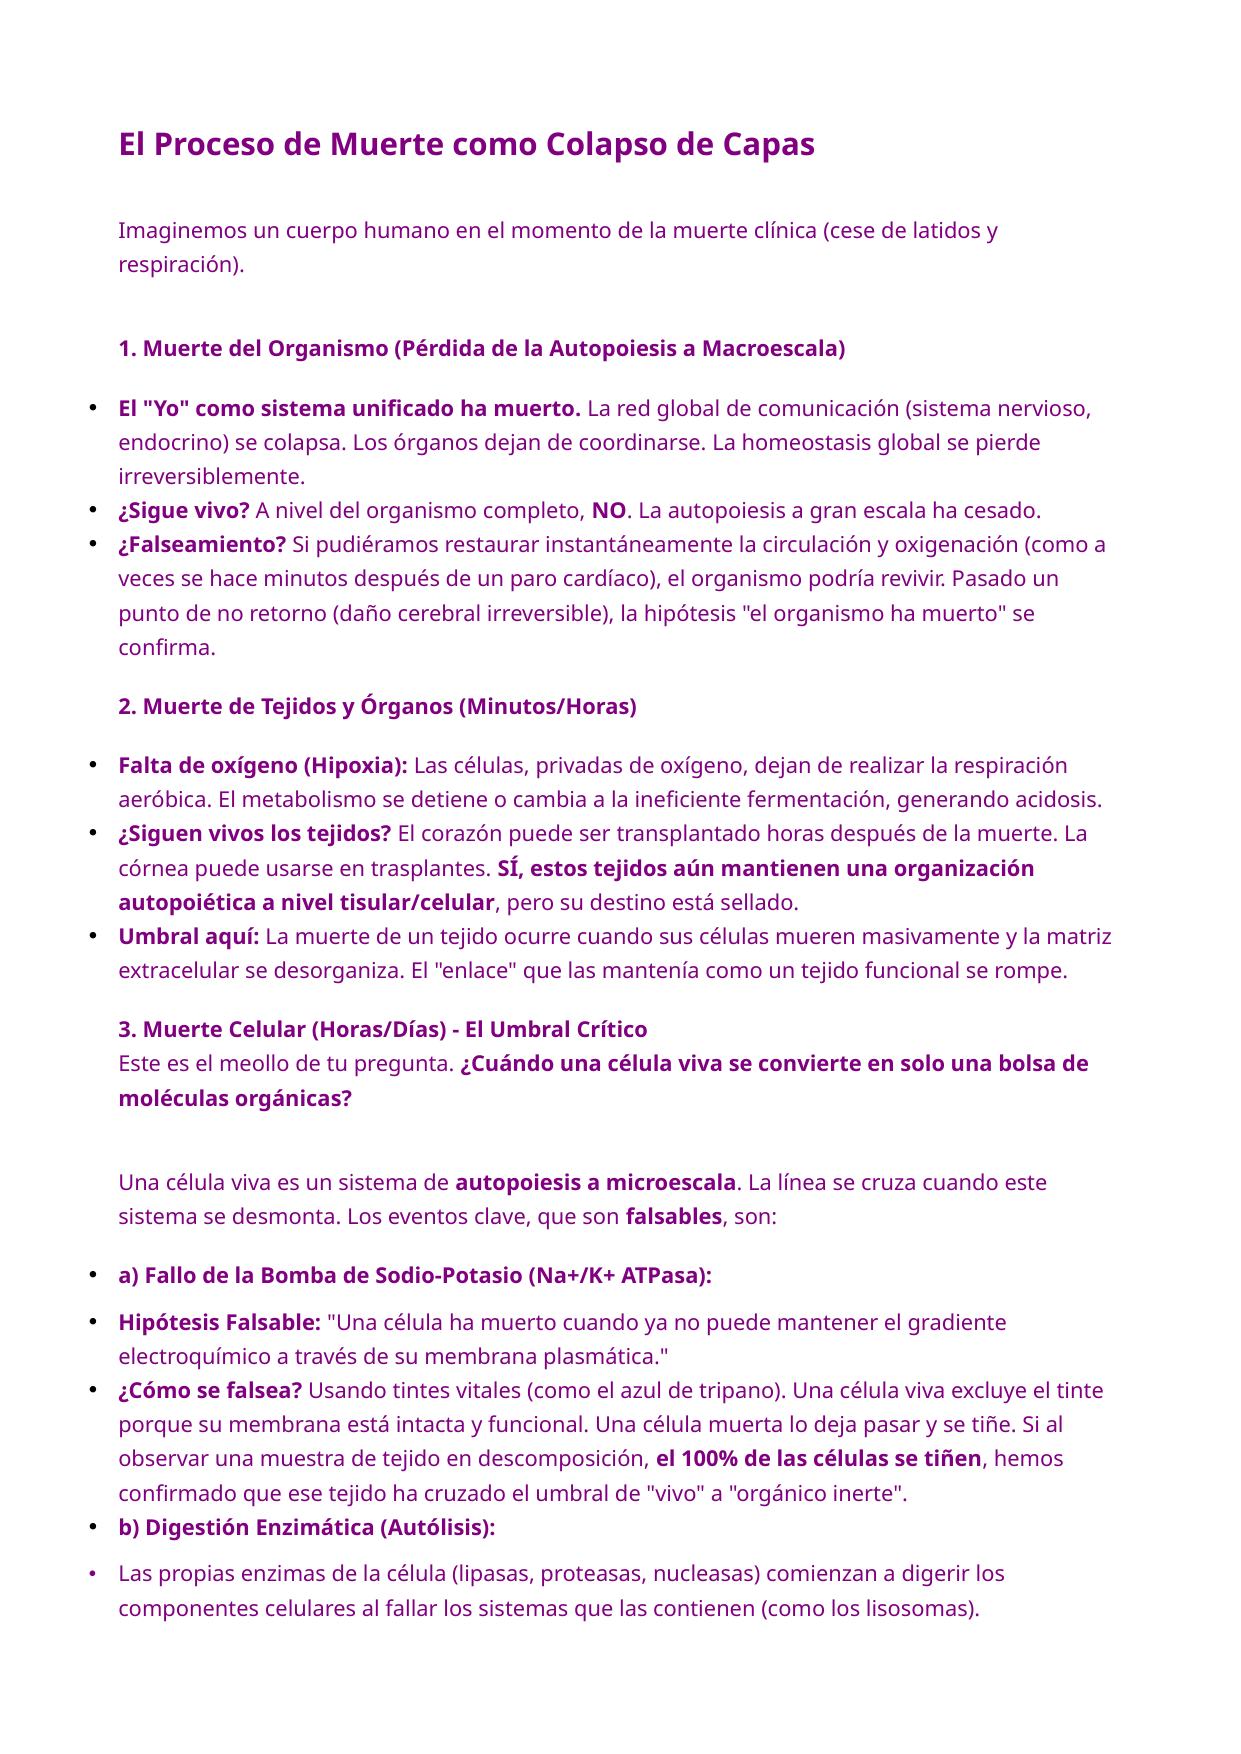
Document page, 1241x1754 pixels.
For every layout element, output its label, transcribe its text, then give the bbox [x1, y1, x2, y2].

list Umbral aquí: La muerte de un tejido ocurre cuando sus células mueren masivamente y la matriz extracelular se desorganiza. El "enlace" que las mantenía como un tejido funcional se rompe. [118, 921, 1122, 985]
list ¿Cómo se falsea? Usando tintes vitales (como el azul de tripano). Una célula viva excluye el tinte porque su membrana está intacta y funcional. Una célula muerta lo deja pasar y se tiñe. Si al observar una muestra de tejido en descomposición, el 100% de las células se tiñen, hemos confirmado que ese tejido ha cruzado el umbral de "vivo" a "orgánico inerte". [118, 1375, 1122, 1507]
list Las propias enzimas de la célula (lipasas, proteasas, nucleasas) comienzan a digerir los componentes celulares al fallar los sistemas que las contienen (como los lisosomas). [118, 1558, 1122, 1622]
text 1. Muerte del Organismo (Pérdida de la Autopoiesis a Macroescala) [118, 333, 1122, 363]
list Falta de oxígeno (Hipoxia): Las células, privadas de oxígeno, dejan de realizar la respiración aeróbica. El metabolismo se detiene o cambia a la ineficiente fermentación, generando acidosis. [118, 750, 1122, 814]
list ¿Siguen vivos los tejidos? El corazón puede ser transplantado horas después de la muerte. La córnea puede usarse en trasplantes. SÍ, estos tejidos aún mantienen una organización autopoiética a nivel tisular/celular, pero su destino está sellado. [118, 818, 1122, 916]
text 2. Muerte de Tejidos y Órganos (Minutos/Horas) [118, 691, 1122, 721]
text 3. Muerte Celular (Horas/Días) - El Umbral Crítico Este es el meollo de tu pregunta. ¿Cuándo una célula viva se convierte en solo una bolsa de moléculas orgánicas? [118, 1014, 1122, 1112]
text Imaginemos un cuerpo humano en el momento de la muerte clínica (cese de latidos y respiración). [118, 215, 1122, 279]
list El "Yo" como sistema unificado ha muerto. La red global de comunicación (sistema nervioso, endocrino) se colapsa. Los órganos dejan de coordinarse. La homeostasis global se pierde irreversiblemente. [118, 392, 1122, 491]
list a) Fallo de la Bomba de Sodio-Potasio (Na+/K+ ATPasa): [118, 1260, 1122, 1290]
text Una célula viva es un sistema de autopoiesis a microescala. La línea se cruza cuando este sistema se desmonta. Los eventos clave, que son falsables, son: [118, 1167, 1122, 1231]
list b) Digestión Enzimática (Autólisis): [118, 1512, 1122, 1541]
subtitle El Proceso de Muerte como Colapso de Capas [118, 118, 1122, 165]
list ¿Sigue vivo? A nivel del organismo completo, NO. La autopoiesis a gran escala ha cesado. [118, 495, 1122, 525]
list Hipótesis Falsable: "Una célula ha muerto cuando ya no puede mantener el gradiente electroquímico a través de su membrana plasmática." [118, 1307, 1122, 1371]
list ¿Falseamiento? Si pudiéramos restaurar instantáneamente la circulación y oxigenación (como a veces se hace minutos después de un paro cardíaco), el organismo podría revivir. Pasado un punto de no retorno (daño cerebral irreversible), la hipótesis "el organismo ha muerto" se confirma. [118, 529, 1122, 661]
